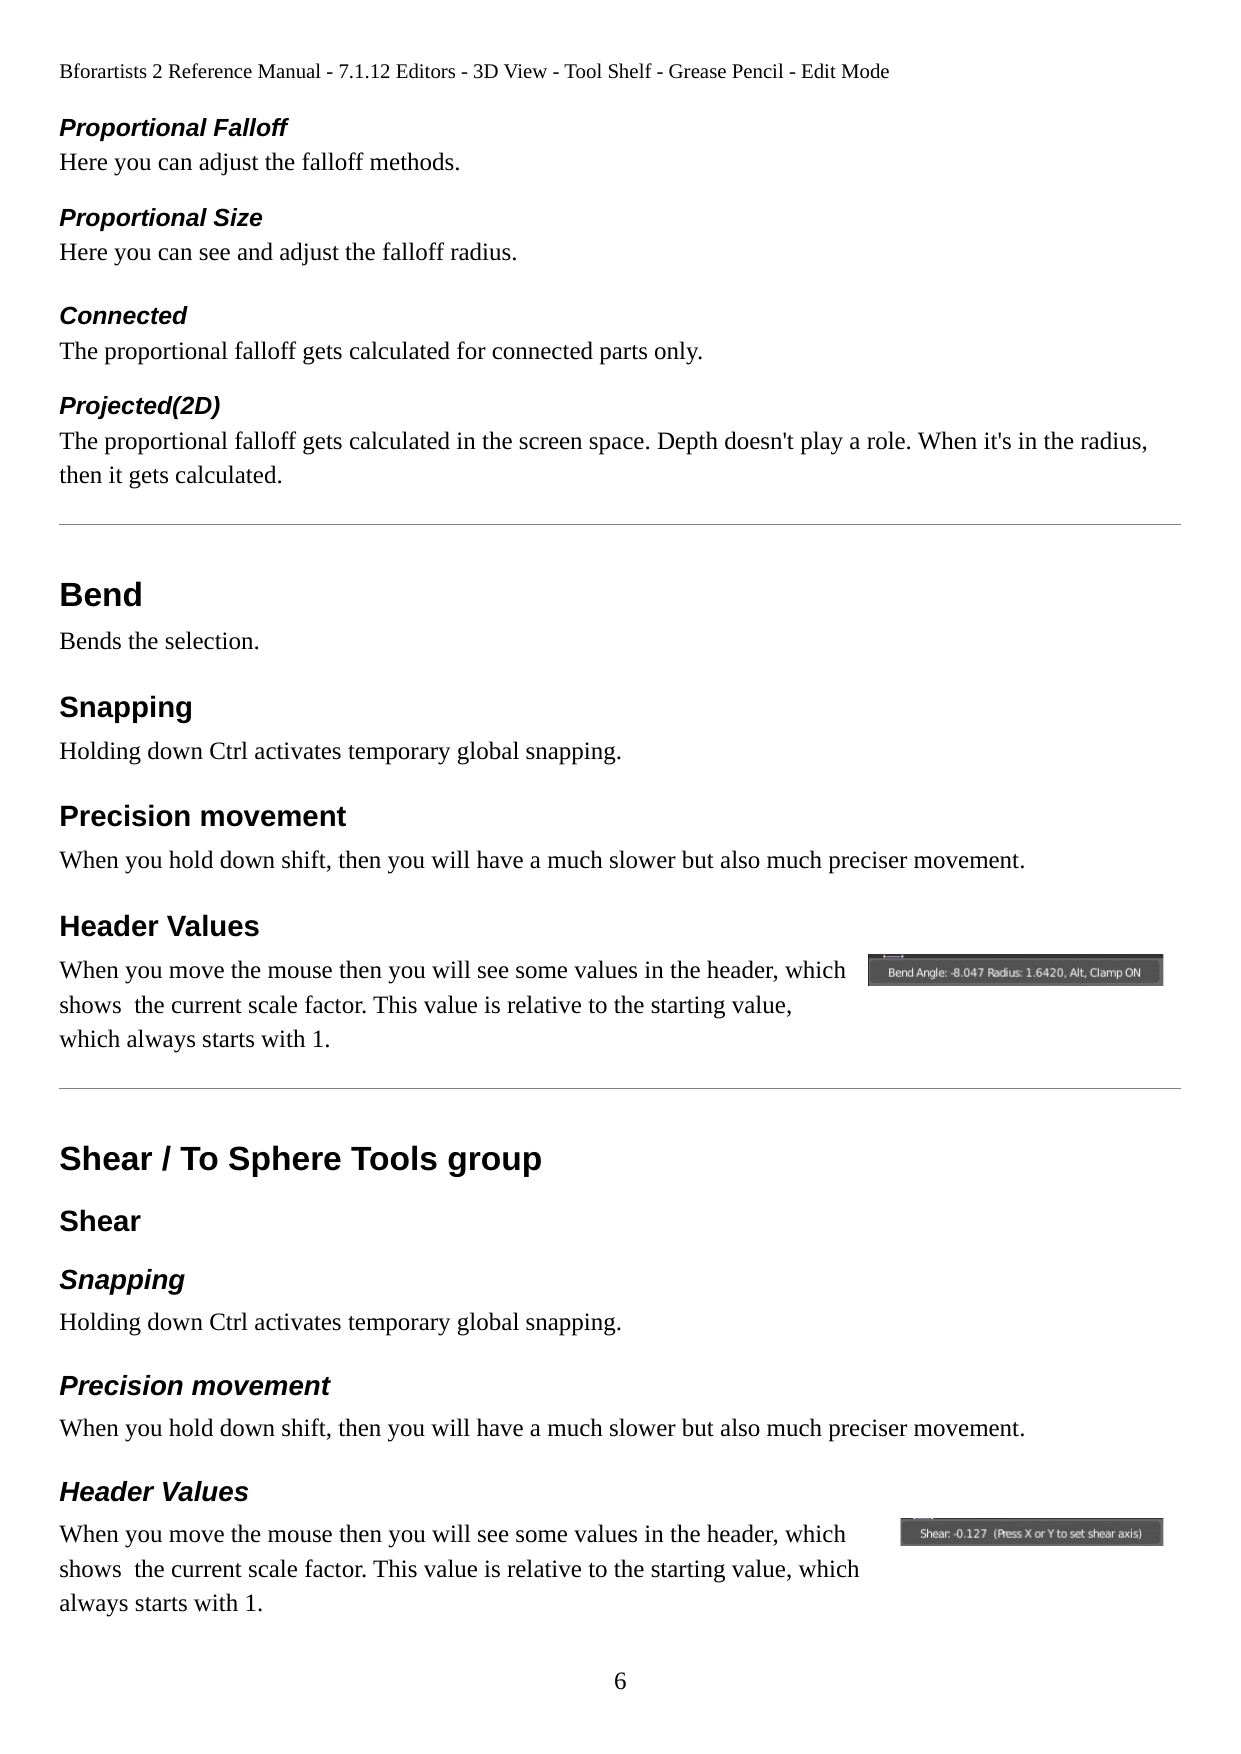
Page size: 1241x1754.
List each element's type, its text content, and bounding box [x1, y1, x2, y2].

text Here you can see and adjust the falloff radius. [59, 237, 1181, 266]
subtitle Proportional Size [59, 203, 1181, 231]
subtitle Header Values [59, 1475, 1181, 1507]
subtitle Precision movement [59, 799, 1181, 833]
text Holding down Ctrl activates temporary global snapping. [59, 736, 1181, 764]
text The proportional falloff gets calculated for connected parts only. [59, 336, 1181, 365]
text When you move the mouse then you will see some values in the header, which shows the current scale factor. This value is relative to the starting value, which always starts with 1. [59, 956, 1181, 1053]
text When you hold down shift, then you will have a much slower but also much preciser movement. [59, 846, 1181, 874]
subtitle Shear / To Sphere Tools group [59, 1138, 1181, 1177]
subtitle Connected [59, 301, 1181, 330]
text When you move the mouse then you will see some values in the header, which shows the current scale factor. This value is relative to the starting value, which always starts with 1. [59, 1519, 1181, 1617]
subtitle Shear [59, 1204, 1181, 1238]
subtitle Header Values [59, 909, 1181, 943]
subtitle Precision movement [59, 1369, 1181, 1401]
picture [900, 1518, 1164, 1546]
subtitle Bend [59, 575, 1181, 613]
text Here you can adjust the falloff methods. [59, 147, 1181, 176]
subtitle Proportional Falloff [59, 113, 1181, 141]
subtitle Snapping [59, 689, 1181, 723]
picture [868, 954, 1164, 986]
text The proportional falloff gets calculated in the screen space. Depth doesn't play a role. When it's in the radius, then it gets calculated. [59, 426, 1181, 489]
text Holding down Ctrl activates temporary global snapping. [59, 1307, 1181, 1336]
text Bends the selection. [59, 626, 1181, 654]
subtitle Projected(2D) [59, 391, 1181, 420]
subtitle Snapping [59, 1263, 1181, 1295]
text When you hold down shift, then you will have a much slower but also much preciser movement. [59, 1413, 1181, 1442]
